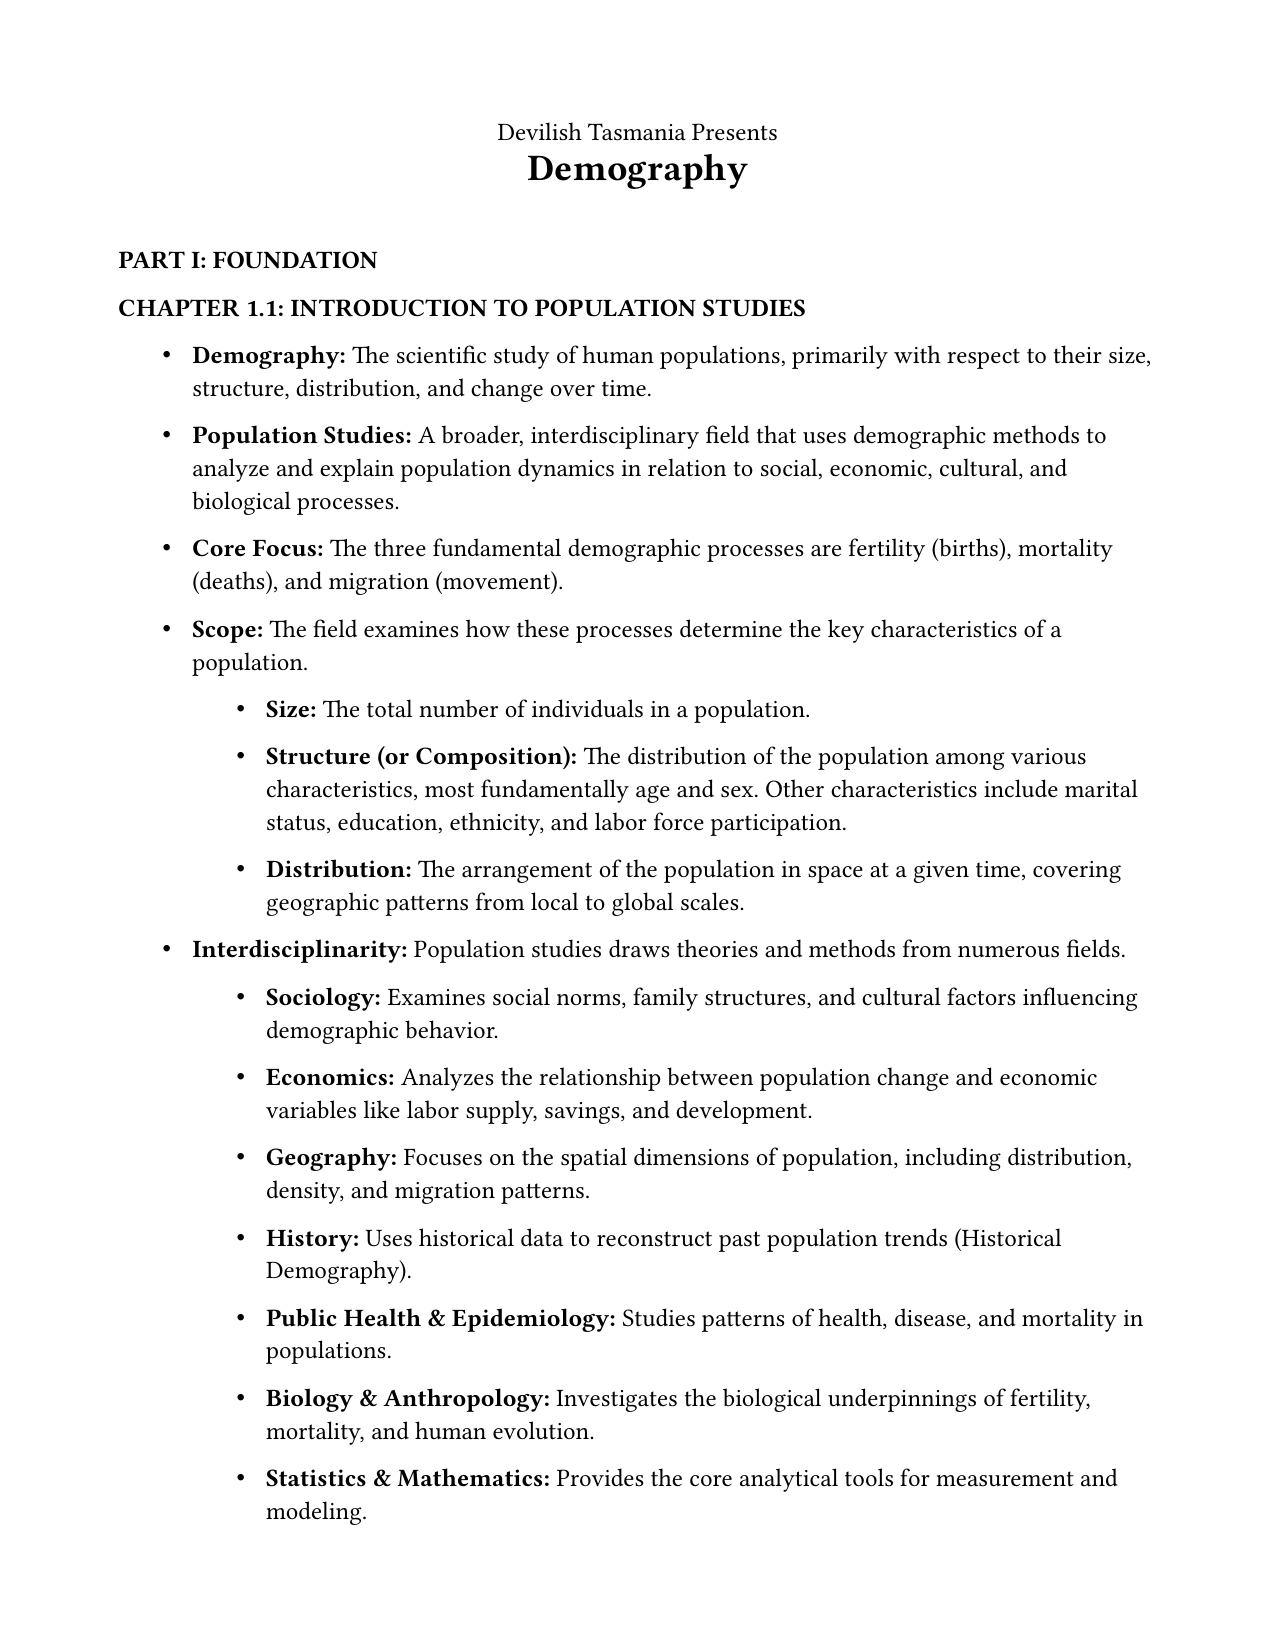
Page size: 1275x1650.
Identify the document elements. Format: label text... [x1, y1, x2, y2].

list Geography: Focuses on the spatial dimensions of population, including distribution, density, and migration patterns. [236, 1143, 1157, 1205]
list Distribution: The arrangement of the population in space at a given time, covering geographic patterns from local to global scales. [236, 855, 1157, 917]
list Statistics & Mathematics: Provides the core analytical tools for measurement and modeling. [236, 1464, 1157, 1526]
list Size: The total number of individuals in a population. [236, 695, 1157, 723]
list Population Studies: A broader, interdisciplinary field that uses demographic methods to analyze and explain population dynamics in relation to social, economic, cultural, and biological processes. [162, 421, 1157, 516]
text Demography [118, 147, 1157, 189]
text PART I: FOUNDATION [118, 246, 1157, 275]
list History: Uses historical data to reconstruct past population trends (Historical Demography). [236, 1223, 1157, 1285]
text CHAPTER 1.1: INTRODUCTION TO POPULATION STUDIES [118, 294, 1157, 322]
list Sociology: Examines social norms, family structures, and cultural factors influencing demographic behavior. [236, 983, 1157, 1044]
list Interdisciplinarity: Population studies draws theories and methods from numerous fields. [162, 936, 1157, 964]
list Economics: Analyzes the relationship between population change and economic variables like labor supply, savings, and development. [236, 1063, 1157, 1124]
list Public Health & Epidemiology: Studies patterns of health, disease, and mortality in populations. [236, 1304, 1157, 1365]
list Demography: The scientific study of human populations, primarily with respect to their size, structure, distribution, and change over time. [162, 341, 1157, 403]
list Biology & Anthropology: Investigates the biological underpinnings of fertility, mortality, and human evolution. [236, 1384, 1157, 1445]
list Structure (or Composition): The distribution of the population among various characteristics, most fundamentally age and sex. Other characteristics include marital status, education, ethnicity, and labor force participation. [236, 742, 1157, 836]
list Scope: The field examines how these processes determine the key characteristics of a population. [162, 615, 1157, 676]
list Core Focus: The three fundamental demographic processes are fertility (births), mortality (deaths), and migration (movement). [162, 534, 1157, 596]
text Devilish Tasmania Presents [118, 118, 1157, 147]
